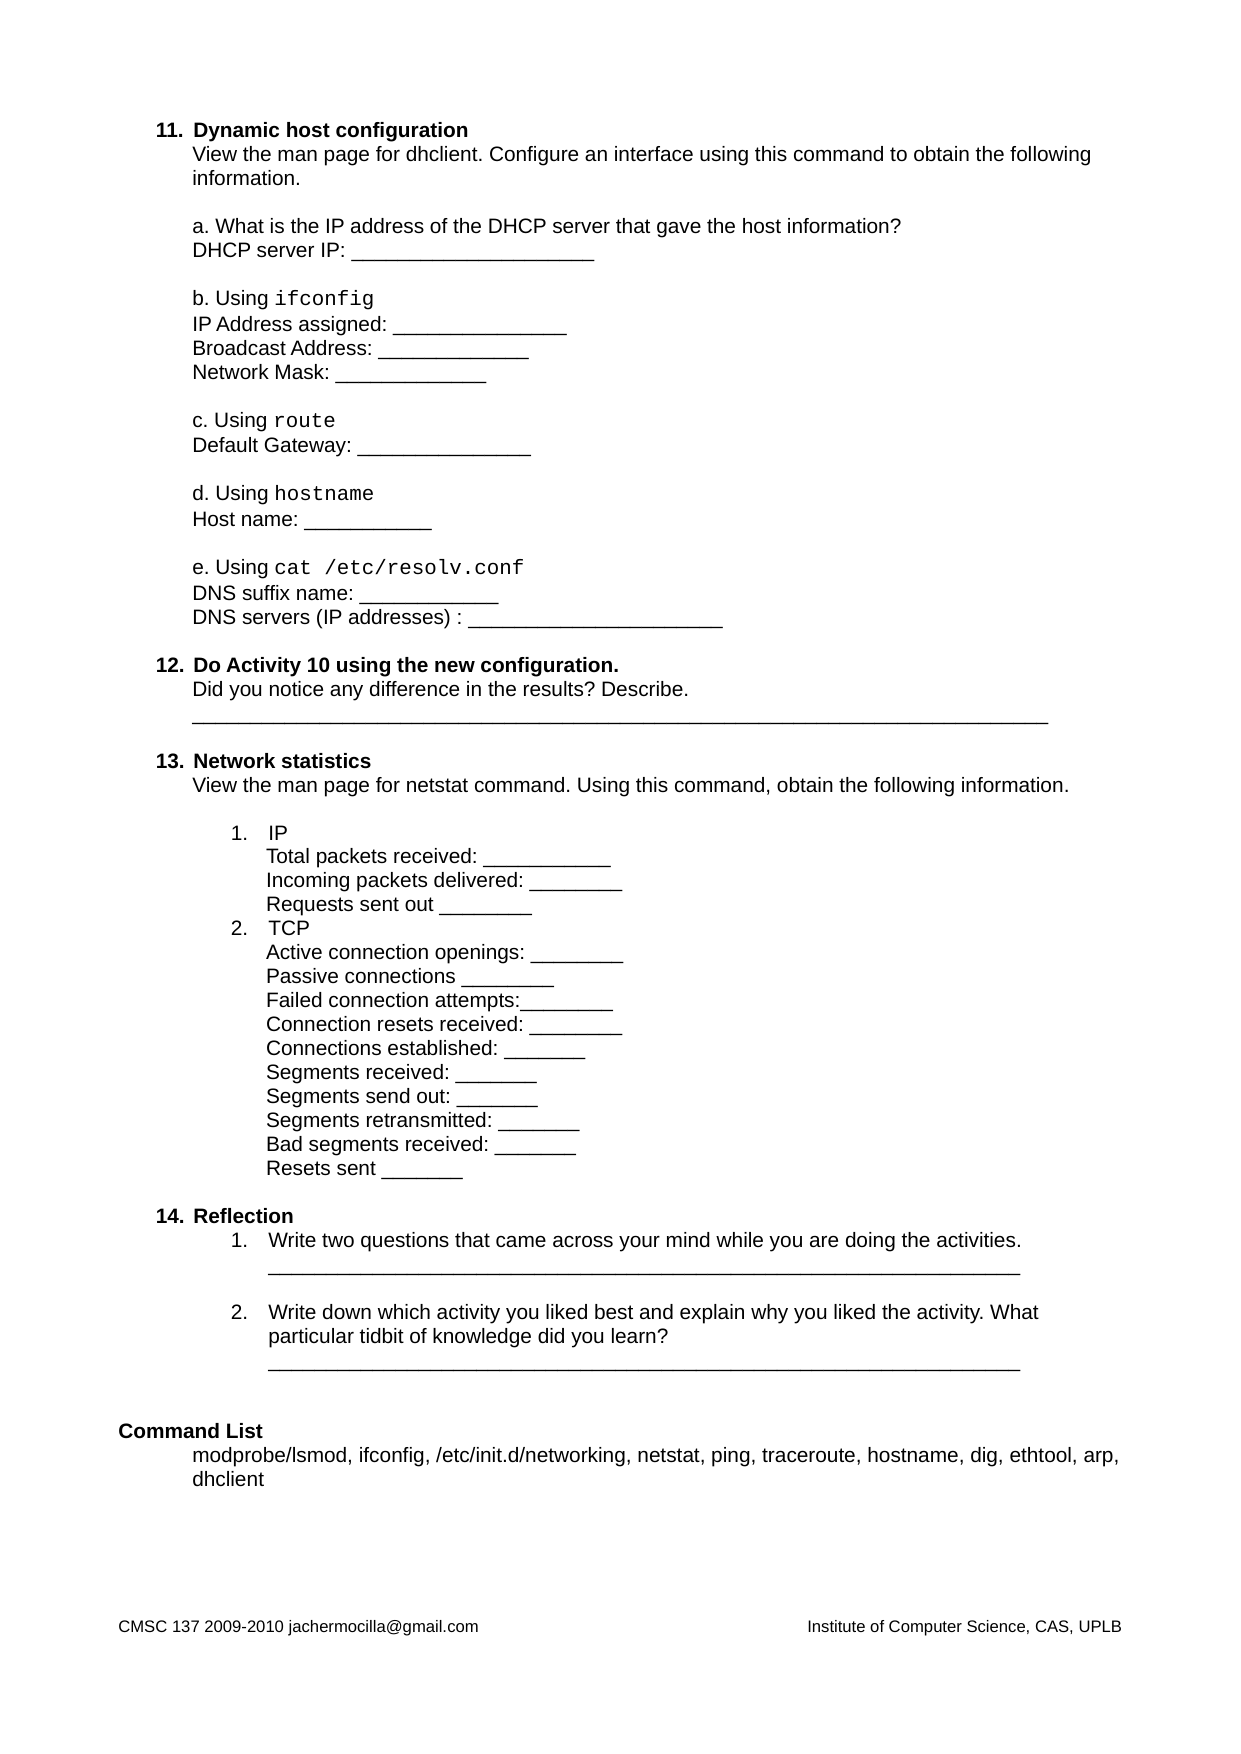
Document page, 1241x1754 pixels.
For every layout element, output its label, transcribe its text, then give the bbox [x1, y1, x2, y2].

list Write two questions that came across your mind while you are doing the activities. [231, 1228, 1122, 1252]
text e. Using cat /etc/resolv.conf [118, 555, 1122, 581]
list _________________________________________________________________ [231, 1347, 1122, 1371]
text d. Using hostname [118, 481, 1122, 507]
list Network statistics [156, 748, 1122, 772]
text DHCP server IP: _____________________ [118, 238, 1122, 262]
text Incoming packets delivered: ________ [118, 868, 1122, 892]
text a. What is the IP address of the DHCP server that gave the host information? [118, 214, 1122, 238]
list Reflection [156, 1204, 1122, 1228]
text Bad segments received: _______ [118, 1132, 1122, 1156]
text Requests sent out ________ [118, 892, 1122, 916]
list _________________________________________________________________ [231, 1252, 1122, 1276]
text Segments retransmitted: _______ [118, 1108, 1122, 1132]
text b. Using ifconfig [118, 286, 1122, 312]
text Active connection openings: ________ [118, 940, 1122, 964]
text Default Gateway: _______________ [118, 433, 1122, 457]
text c. Using route [118, 407, 1122, 433]
list Dynamic host configuration [156, 118, 1122, 142]
text Failed connection attempts:________ [118, 988, 1122, 1012]
text View the man page for dhclient. Configure an interface using this command to obtain the following information. [118, 142, 1122, 190]
text Command List [118, 1419, 1122, 1443]
text DNS suffix name: ____________ [118, 581, 1122, 605]
text Segments received: _______ [118, 1060, 1122, 1084]
text Total packets received: ___________ [118, 844, 1122, 868]
list Do Activity 10 using the new configuration. [156, 653, 1122, 677]
text Segments send out: _______ [118, 1084, 1122, 1108]
text Network Mask: _____________ [118, 359, 1122, 383]
list IP [231, 820, 1122, 844]
text Broadcast Address: _____________ [118, 336, 1122, 359]
text Passive connections ________ [118, 964, 1122, 988]
text __________________________________________________________________________ [118, 701, 1122, 724]
list Write down which activity you liked best and explain why you liked the activity. What particular tidbit of knowledge did you learn? [231, 1299, 1122, 1347]
text Did you notice any difference in the results? Describe. [118, 677, 1122, 701]
text Connection resets received: ________ [118, 1012, 1122, 1036]
text Host name: ___________ [118, 507, 1122, 531]
text Resets sent _______ [118, 1156, 1122, 1180]
text modprobe/lsmod, ifconfig, /etc/init.d/networking, netstat, ping, traceroute, hostname, dig, ethtool, arp, dhclient [118, 1443, 1122, 1491]
text DNS servers (IP addresses) : ______________________ [118, 605, 1122, 629]
text View the man page for netstat command. Using this command, obtain the following information. [118, 772, 1122, 796]
text Connections established: _______ [118, 1036, 1122, 1060]
text IP Address assigned: _______________ [118, 312, 1122, 336]
list TCP [231, 916, 1122, 940]
